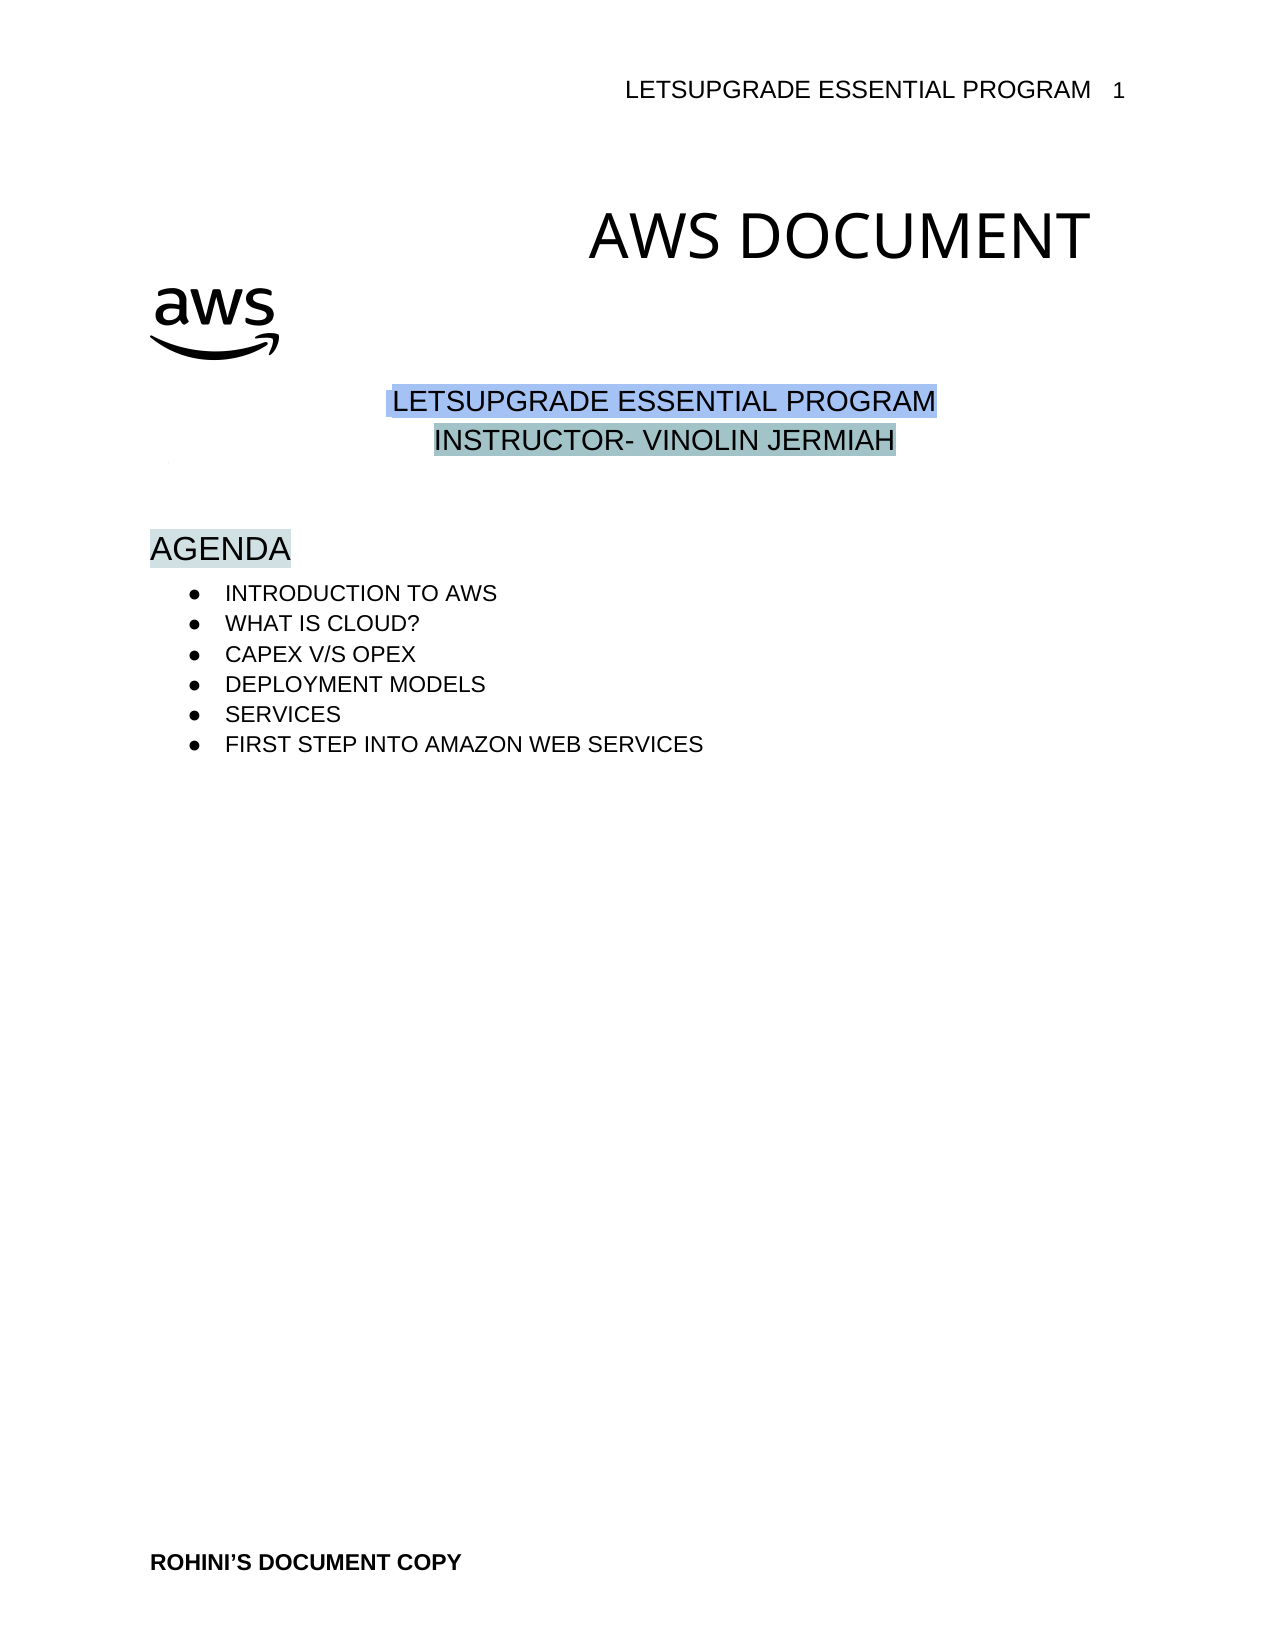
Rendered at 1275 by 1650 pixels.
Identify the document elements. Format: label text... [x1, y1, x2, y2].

list FIRST STEP INTO AMAZON WEB SERVICES [187, 731, 1125, 757]
text LETSUPGRADE ESSENTIAL PROGRAM [150, 384, 1125, 418]
list CAPEX V/S OPEX [187, 641, 1125, 667]
text INSTRUCTOR- VINOLIN JERMIAH [150, 423, 1125, 456]
list DEPLOYMENT MODELS [187, 671, 1125, 697]
list WHAT IS CLOUD? [187, 610, 1125, 637]
subtitle AGENDA [150, 529, 1125, 568]
subtitle AWS DOCUMENT [150, 192, 1125, 372]
list SERVICES [187, 701, 1125, 727]
list INTRODUCTION TO AWS [187, 580, 1125, 606]
picture [150, 276, 279, 372]
